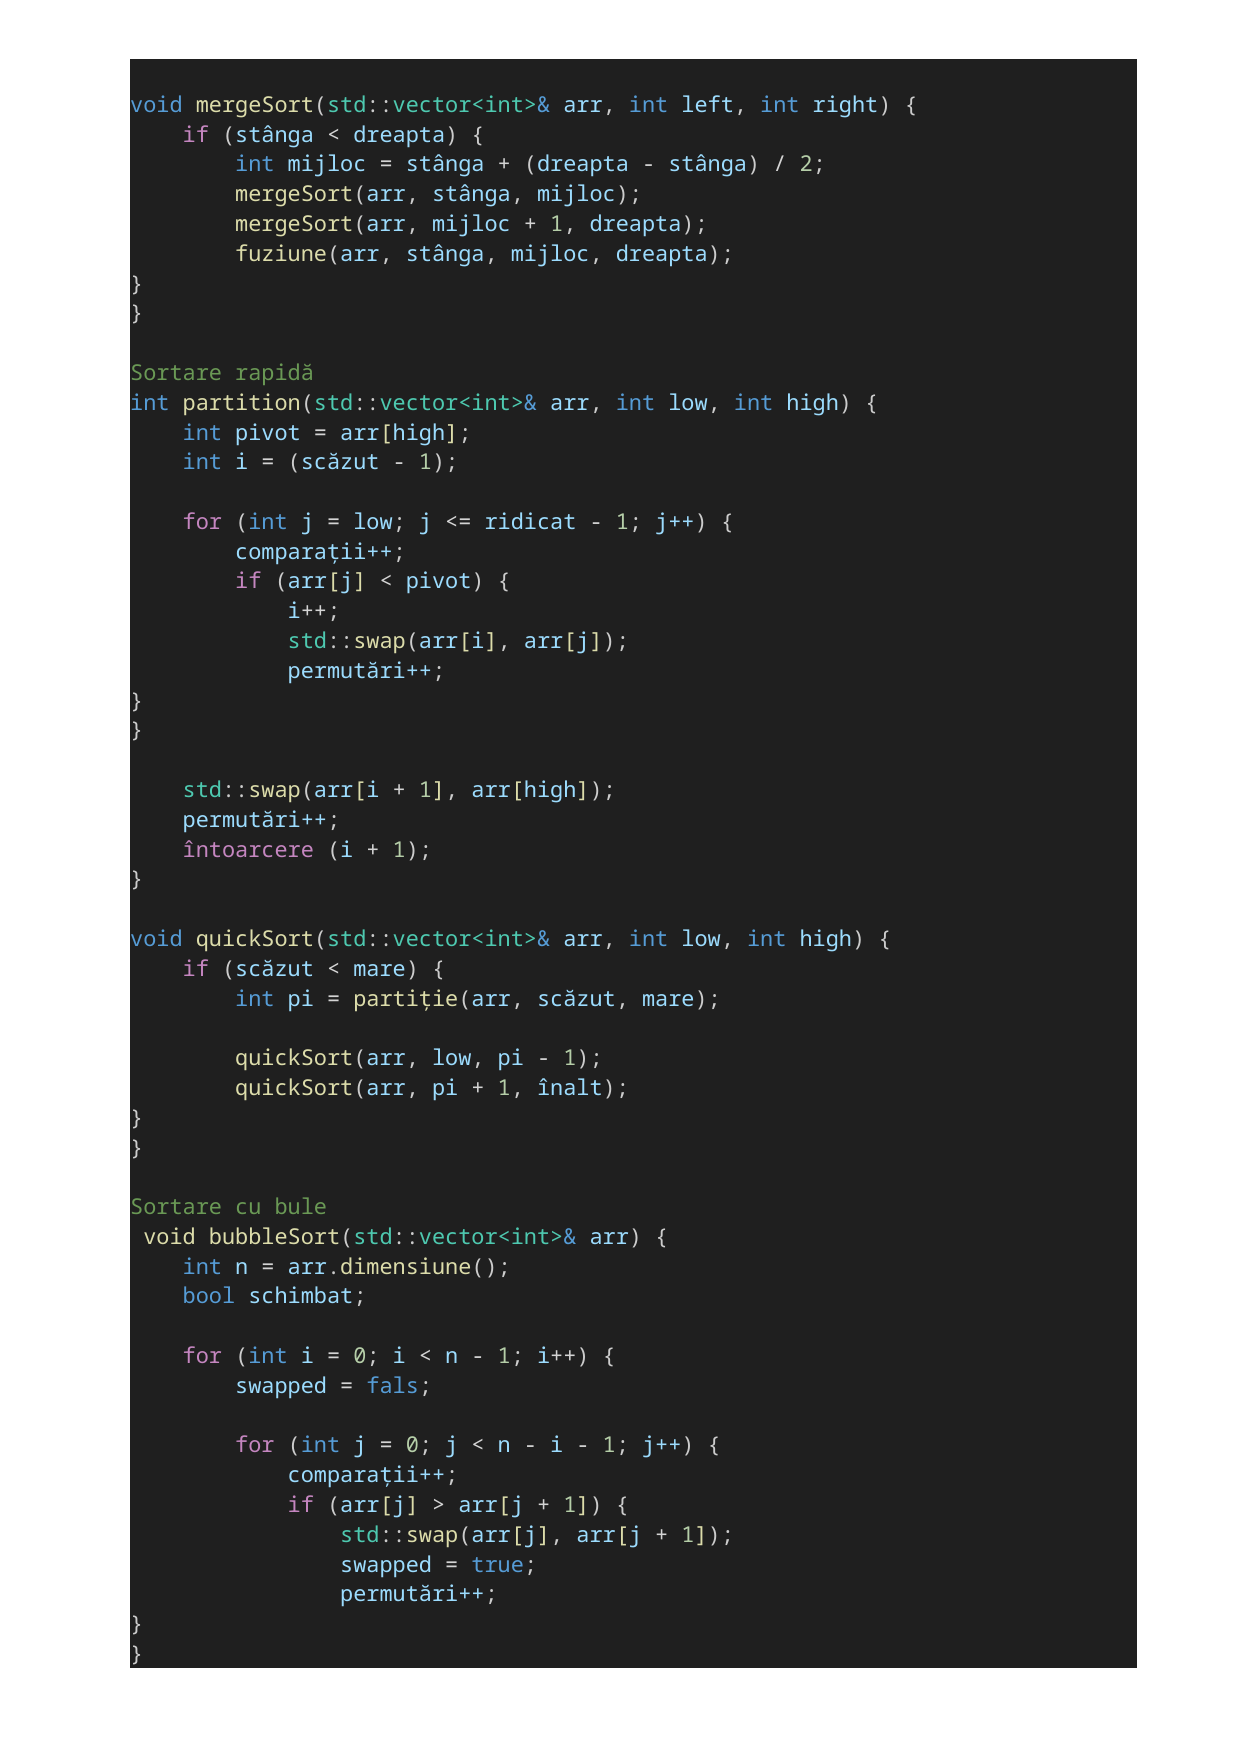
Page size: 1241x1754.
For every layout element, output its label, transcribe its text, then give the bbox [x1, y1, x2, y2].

text void bubbleSort(std::vector<int>& arr) { [130, 1221, 1137, 1251]
text for (int j = low; j <= ridicat - 1; j++) { [130, 506, 1137, 536]
text } [130, 1132, 1137, 1161]
text for (int j = 0; j < n - i - 1; j++) { [130, 1429, 1137, 1459]
text comparații++; [130, 536, 1137, 566]
text int n = arr.dimensiune(); [130, 1251, 1137, 1281]
text for (int i = 0; i < n - 1; i++) { [130, 1340, 1137, 1370]
text if (scăzut < mare) { [130, 953, 1137, 983]
text void mergeSort(std::vector<int>& arr, int left, int right) { [130, 89, 1137, 119]
text std::swap(arr[i], arr[j]); [130, 625, 1137, 655]
text int mijloc = stânga + (dreapta - stânga) / 2; [130, 148, 1137, 178]
text quickSort(arr, low, pi - 1); [130, 1042, 1137, 1072]
text std::swap(arr[i + 1], arr[high]); [130, 774, 1137, 804]
text mergeSort(arr, stânga, mijloc); [130, 178, 1137, 208]
text std::swap(arr[j], arr[j + 1]); [130, 1519, 1137, 1549]
text permutări++; [130, 804, 1137, 834]
text void quickSort(std::vector<int>& arr, int low, int high) { [130, 923, 1137, 953]
text int partition(std::vector<int>& arr, int low, int high) { [130, 387, 1137, 417]
text int i = (scăzut - 1); [130, 446, 1137, 476]
text } [130, 863, 1137, 893]
text bool schimbat; [130, 1281, 1137, 1310]
text int pi = partiție(arr, scăzut, mare); [130, 983, 1137, 1012]
text } [130, 268, 1137, 297]
text int pivot = arr[high]; [130, 417, 1137, 446]
text } [130, 1608, 1137, 1638]
text swapped = true; [130, 1549, 1137, 1578]
text Sortare cu bule [130, 1191, 1137, 1221]
text întoarcere (i + 1); [130, 834, 1137, 863]
text } [130, 1102, 1137, 1132]
text } [130, 714, 1137, 744]
text i++; [130, 595, 1137, 625]
text quickSort(arr, pi + 1, înalt); [130, 1072, 1137, 1102]
text } [130, 1638, 1137, 1668]
text if (stânga < dreapta) { [130, 119, 1137, 148]
text swapped = fals; [130, 1370, 1137, 1400]
text fuziune(arr, stânga, mijloc, dreapta); [130, 238, 1137, 268]
text if (arr[j] < pivot) { [130, 566, 1137, 595]
text } [130, 685, 1137, 714]
text comparații++; [130, 1459, 1137, 1489]
text } [130, 297, 1137, 327]
text Sortare rapidă [130, 357, 1137, 387]
text mergeSort(arr, mijloc + 1, dreapta); [130, 208, 1137, 238]
text permutări++; [130, 655, 1137, 685]
text if (arr[j] > arr[j + 1]) { [130, 1489, 1137, 1519]
text permutări++; [130, 1578, 1137, 1608]
